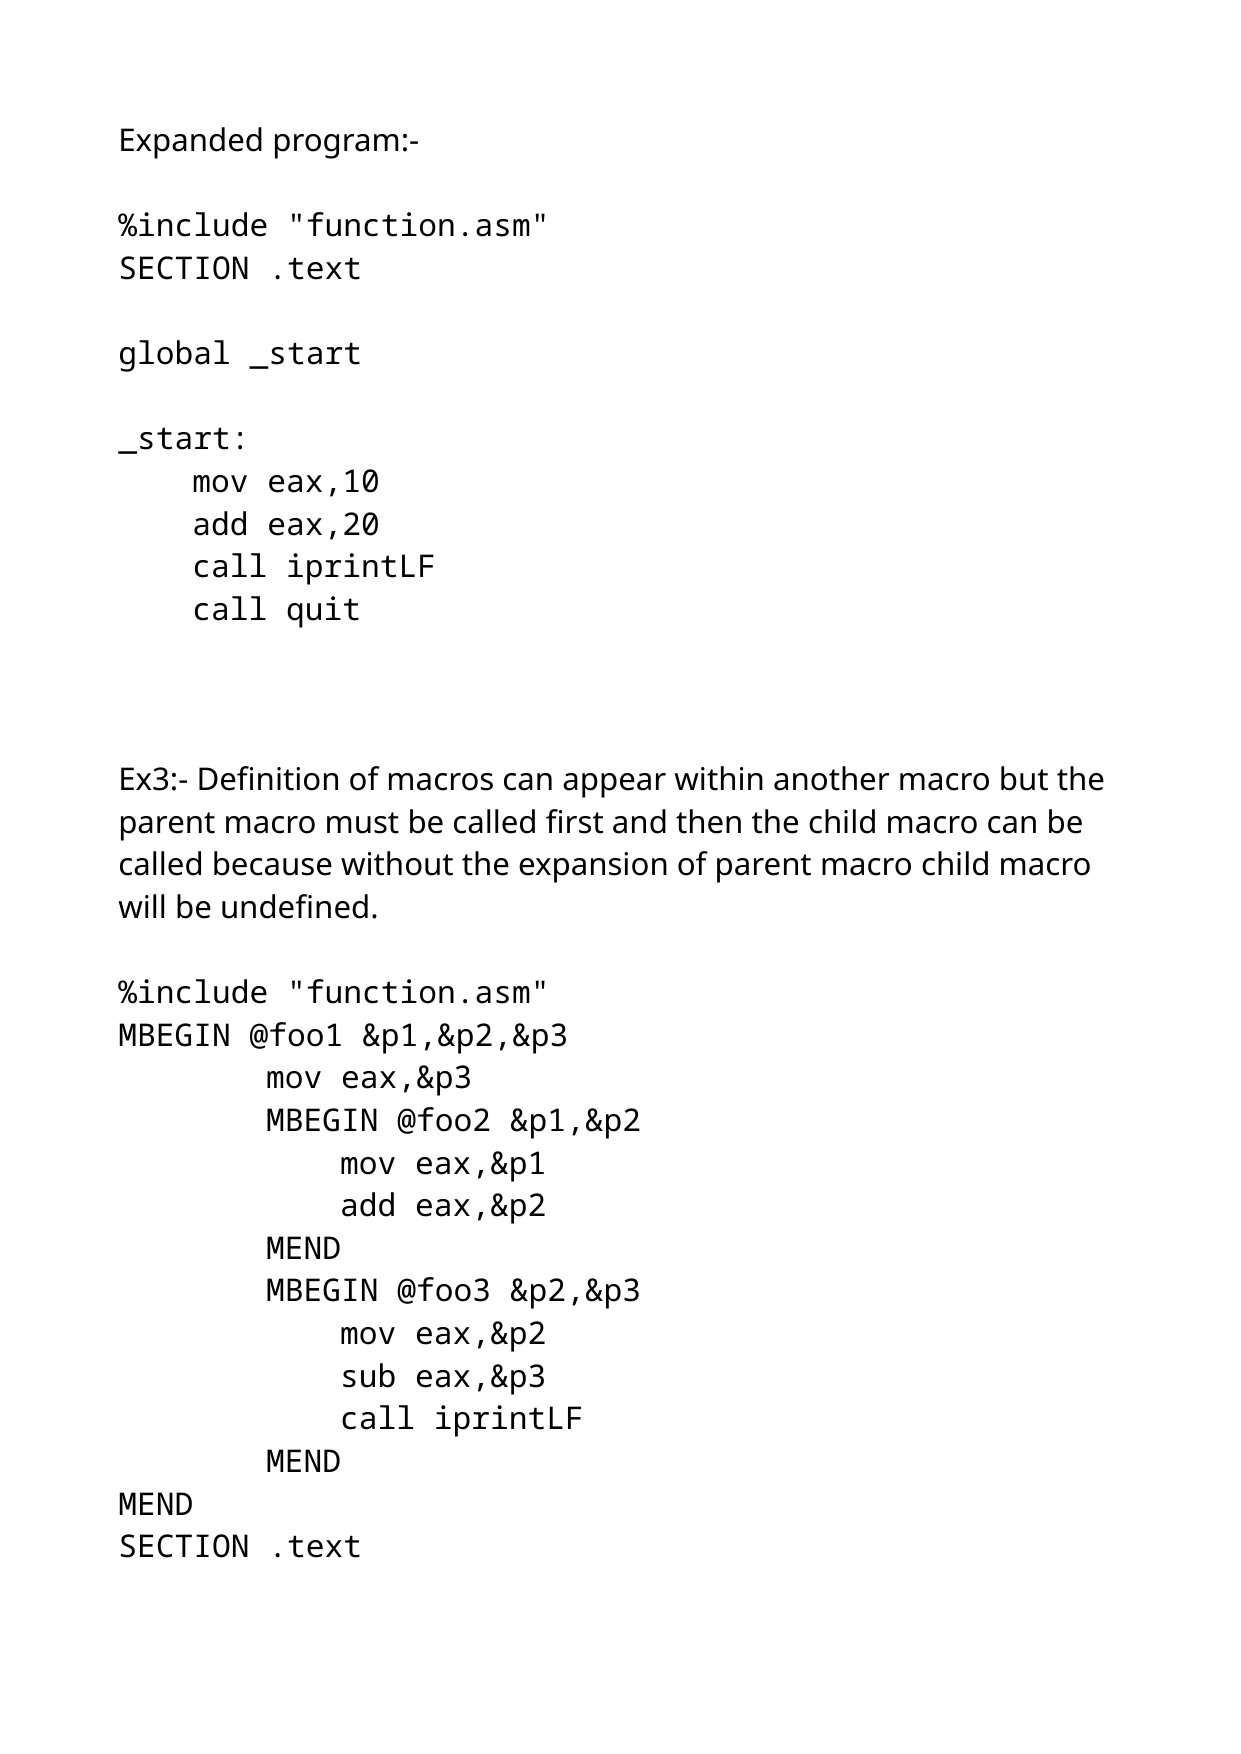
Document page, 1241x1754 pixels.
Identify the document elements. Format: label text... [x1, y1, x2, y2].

text _start: [118, 416, 1122, 459]
text MEND [118, 1481, 1122, 1524]
text MEND [118, 1226, 1122, 1268]
text %include "function.asm" [118, 970, 1122, 1013]
text sub eax,&p3 [118, 1354, 1122, 1396]
text SECTION .text [118, 246, 1122, 288]
text SECTION .text [118, 1524, 1122, 1567]
text Expanded program:- [118, 118, 1122, 161]
text add eax,20 [118, 502, 1122, 544]
text %include "function.asm" [118, 203, 1122, 246]
text MBEGIN @foo2 &p1,&p2 [118, 1098, 1122, 1141]
text MBEGIN @foo1 &p1,&p2,&p3 [118, 1013, 1122, 1055]
text global _start [118, 331, 1122, 374]
text mov eax,&p2 [118, 1311, 1122, 1354]
text add eax,&p2 [118, 1183, 1122, 1226]
text mov eax,&p3 [118, 1055, 1122, 1098]
text MBEGIN @foo3 &p2,&p3 [118, 1268, 1122, 1311]
text Ex3:- Definition of macros can appear within another macro but the parent macro must be called first and then the child macro can be called because without the expansion of parent macro child macro will be undefined. [118, 757, 1122, 928]
text mov eax,10 [118, 459, 1122, 502]
text call iprintLF [118, 1396, 1122, 1439]
text MEND [118, 1439, 1122, 1481]
text call quit [118, 587, 1122, 629]
text mov eax,&p1 [118, 1141, 1122, 1183]
text call iprintLF [118, 544, 1122, 587]
